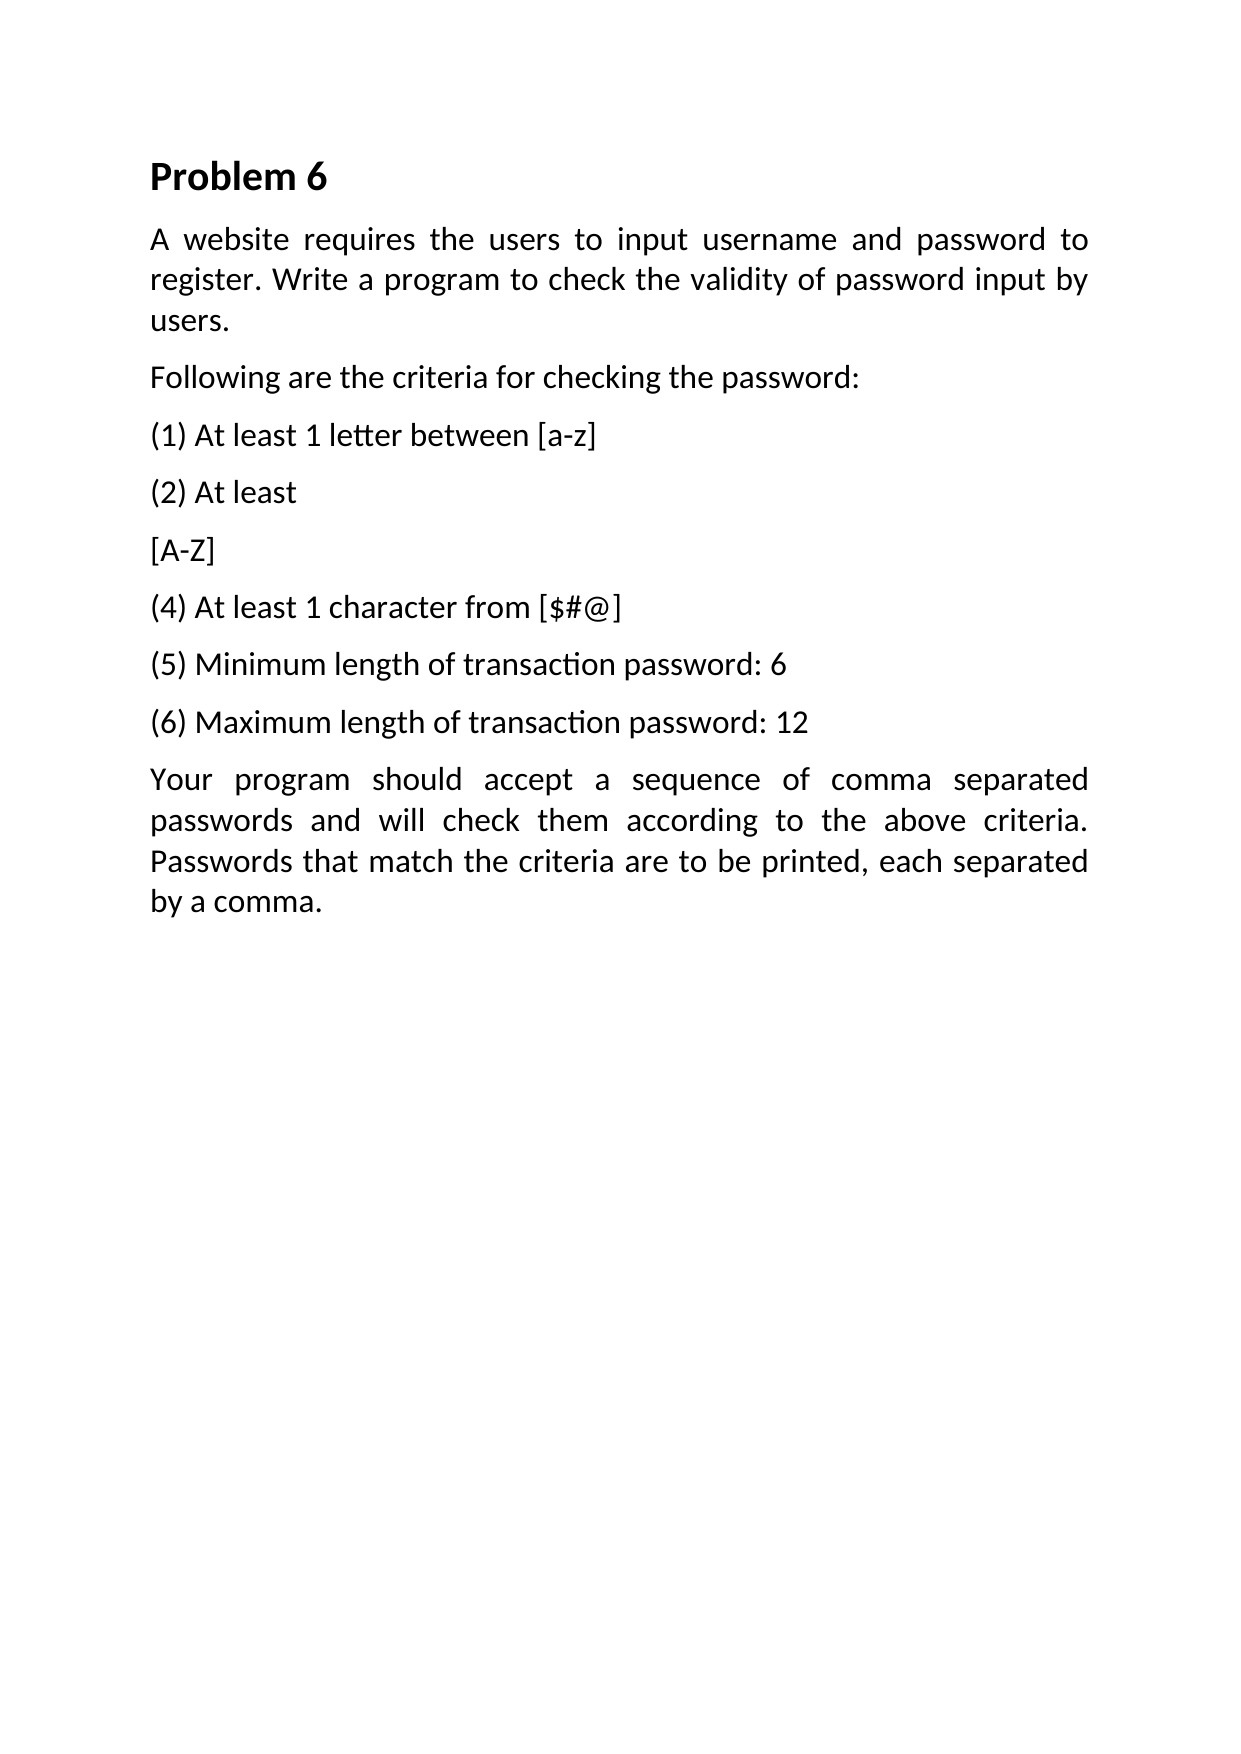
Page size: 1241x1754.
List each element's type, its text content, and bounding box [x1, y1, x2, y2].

text (1) At least 1 letter between [a-z] [150, 414, 1090, 454]
text (6) Maximum length of transaction password: 12 [150, 701, 1090, 741]
text A website requires the users to input username and password to register. Write a program to check the validity of password input by users. [150, 217, 1090, 340]
text (2) At least [150, 471, 1090, 512]
text Problem 6 [150, 150, 1090, 201]
text (5) Minimum length of transaction password: 6 [150, 643, 1090, 684]
text [A-Z] [150, 528, 1090, 569]
text (4) At least 1 character from [$#@] [150, 586, 1090, 627]
text Your program should accept a sequence of comma separated passwords and will check them according to the above criteria. Passwords that match the criteria are to be printed, each separated by a comma. [150, 758, 1090, 921]
text Following are the criteria for checking the password: [150, 356, 1090, 397]
